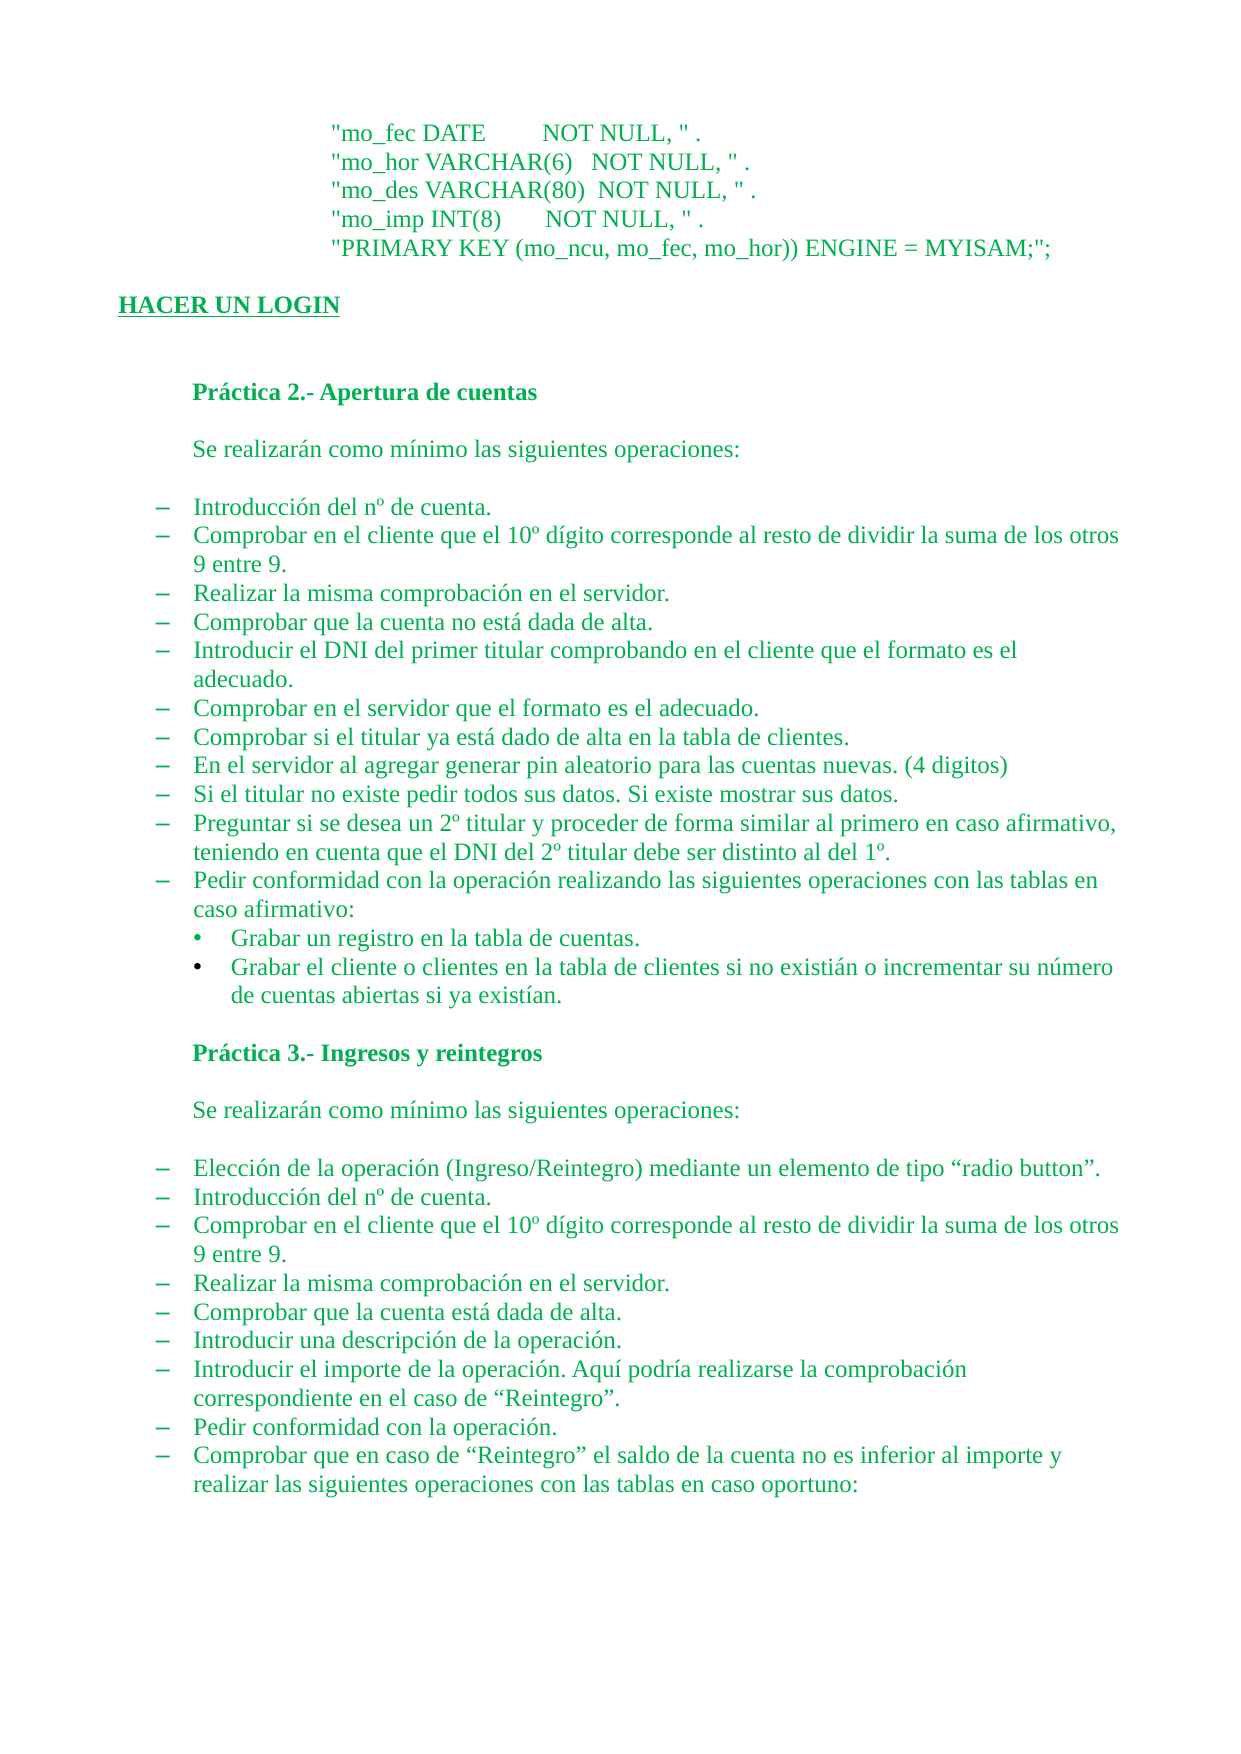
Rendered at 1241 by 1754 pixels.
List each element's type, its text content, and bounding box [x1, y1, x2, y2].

list Comprobar que en caso de “Reintegro” el saldo de la cuenta no es inferior al importe y realizar las siguientes operaciones con las tablas en caso oportuno: [156, 1441, 1122, 1498]
list Realizar la misma comprobación en el servidor. [156, 1268, 1122, 1297]
list Introducir una descripción de la operación. [156, 1326, 1122, 1354]
list Preguntar si se desea un 2º titular y proceder de forma similar al primero en caso afirmativo, teniendo en cuenta que el DNI del 2º titular debe ser distinto al del 1º. [156, 808, 1122, 866]
text Se realizarán como mínimo las siguientes operaciones: [118, 434, 1122, 463]
text Práctica 2.- Apertura de cuentas [118, 377, 1122, 406]
list Grabar un registro en la tabla de cuentas. [193, 923, 1122, 952]
list Comprobar si el titular ya está dado de alta en la tabla de clientes. [156, 722, 1122, 751]
list Elección de la operación (Ingreso/Reintegro) mediante un elemento de tipo “radio button”. [156, 1153, 1122, 1182]
list En el servidor al agregar generar pin aleatorio para las cuentas nuevas. (4 digitos) [156, 751, 1122, 779]
text "PRIMARY KEY (mo_ncu, mo_fec, mo_hor)) ENGINE = MYISAM;"; [118, 233, 1122, 262]
list Introducción del nº de cuenta. [156, 1182, 1122, 1211]
list Introducir el DNI del primer titular comprobando en el cliente que el formato es el adecuado. [156, 636, 1122, 693]
list Comprobar que la cuenta está dada de alta. [156, 1297, 1122, 1326]
text Práctica 3.- Ingresos y reintegros [118, 1038, 1122, 1067]
list Realizar la misma comprobación en el servidor. [156, 578, 1122, 607]
text "mo_des VARCHAR(80) NOT NULL, " . [118, 176, 1122, 204]
list Grabar el cliente o clientes en la tabla de clientes si no existián o incrementar su número de cuentas abiertas si ya existían. [193, 952, 1122, 1009]
list Pedir conformidad con la operación. [156, 1412, 1122, 1441]
text Se realizarán como mínimo las siguientes operaciones: [118, 1096, 1122, 1124]
list Comprobar que la cuenta no está dada de alta. [156, 607, 1122, 636]
text HACER UN LOGIN [118, 291, 1122, 319]
list Comprobar en el servidor que el formato es el adecuado. [156, 693, 1122, 722]
text "mo_hor VARCHAR(6) NOT NULL, " . [118, 147, 1122, 176]
list Introducir el importe de la operación. Aquí podría realizarse la comprobación correspondiente en el caso de “Reintegro”. [156, 1354, 1122, 1412]
list Comprobar en el cliente que el 10º dígito corresponde al resto de dividir la suma de los otros 9 entre 9. [156, 1211, 1122, 1268]
text "mo_fec DATE NOT NULL, " . [118, 118, 1122, 147]
list Comprobar en el cliente que el 10º dígito corresponde al resto de dividir la suma de los otros 9 entre 9. [156, 521, 1122, 578]
text "mo_imp INT(8) NOT NULL, " . [118, 204, 1122, 233]
list Introducción del nº de cuenta. [156, 492, 1122, 521]
list Si el titular no existe pedir todos sus datos. Si existe mostrar sus datos. [156, 779, 1122, 808]
list Pedir conformidad con la operación realizando las siguientes operaciones con las tablas en caso afirmativo: [156, 866, 1122, 923]
